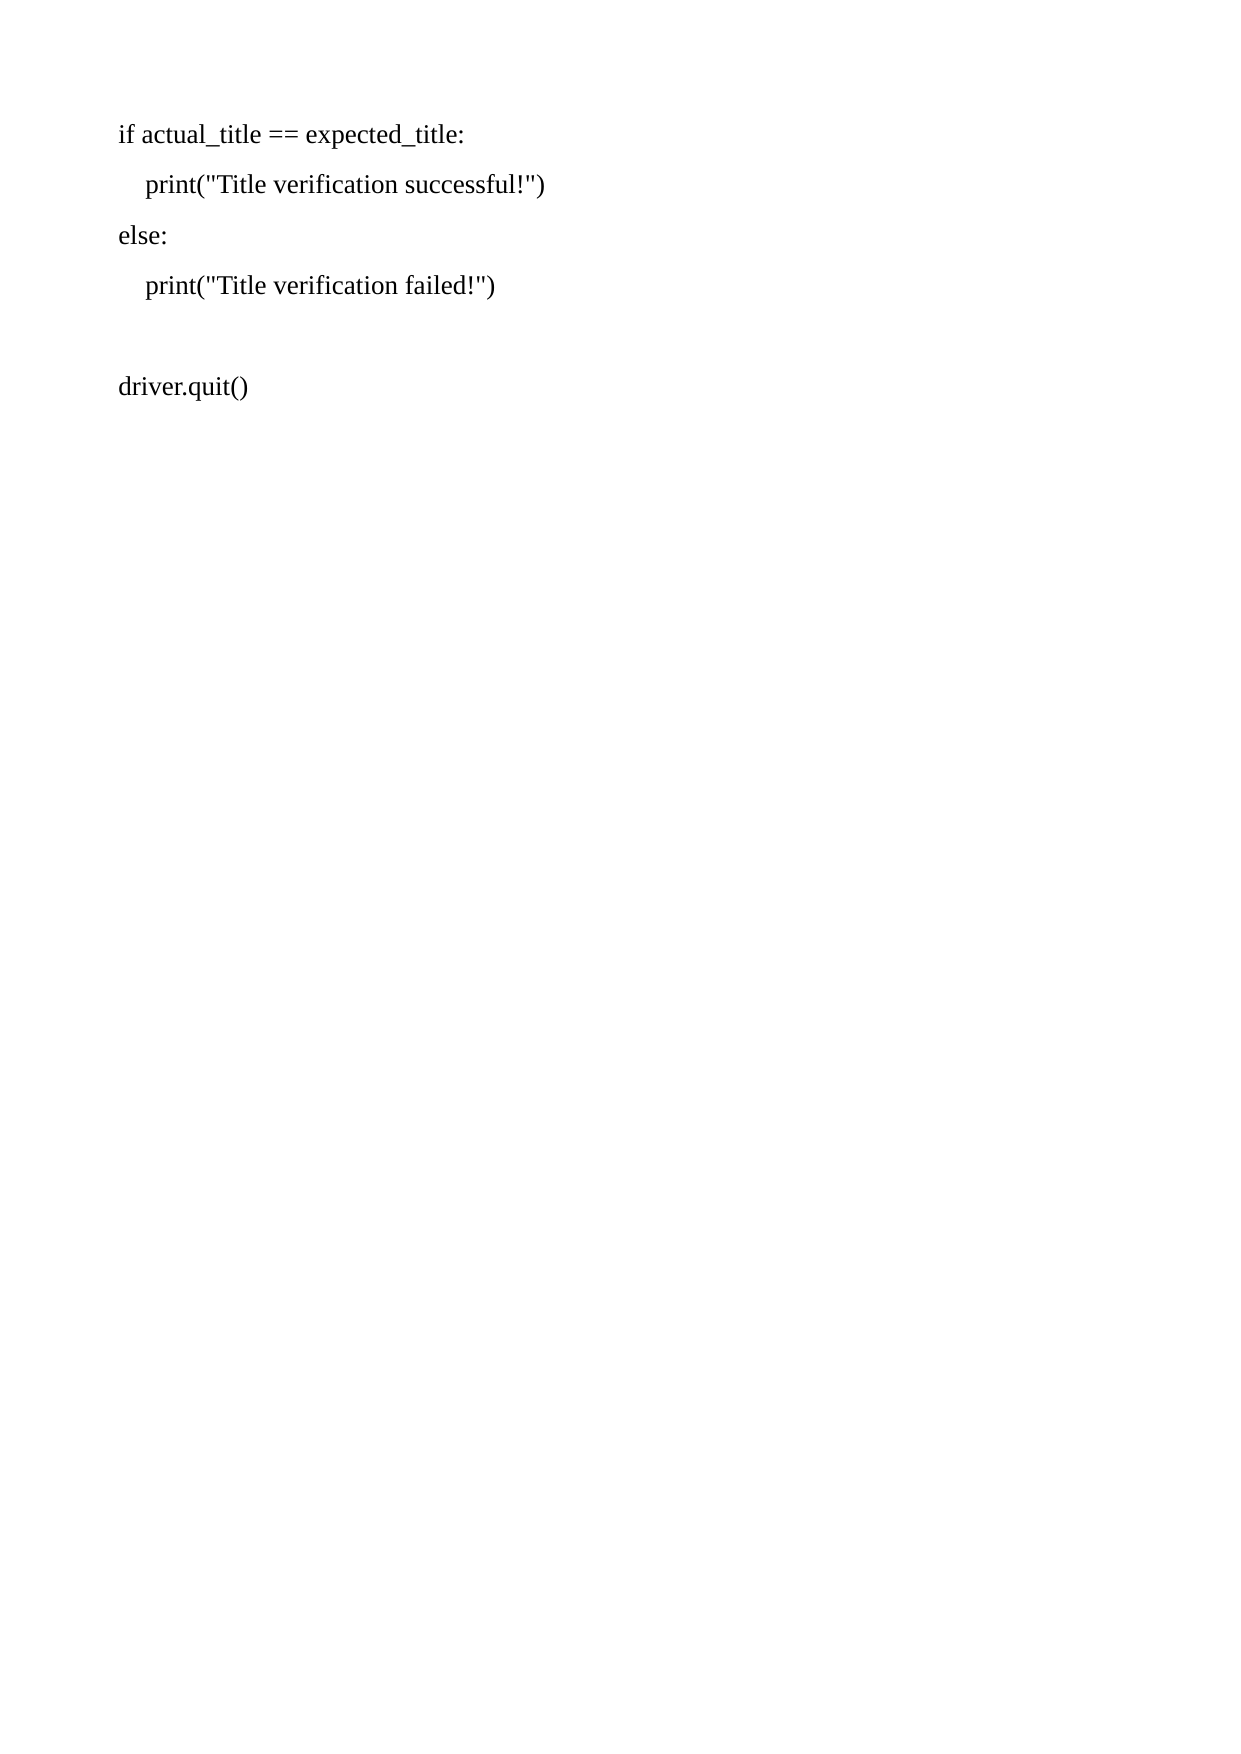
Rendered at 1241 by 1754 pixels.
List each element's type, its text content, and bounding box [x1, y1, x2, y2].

text if actual_title == expected_title: [118, 118, 1122, 149]
text print("Title verification successful!") [118, 168, 1122, 199]
text print("Title verification failed!") [118, 269, 1122, 300]
text driver.quit() [118, 370, 1122, 401]
text else: [118, 219, 1122, 250]
